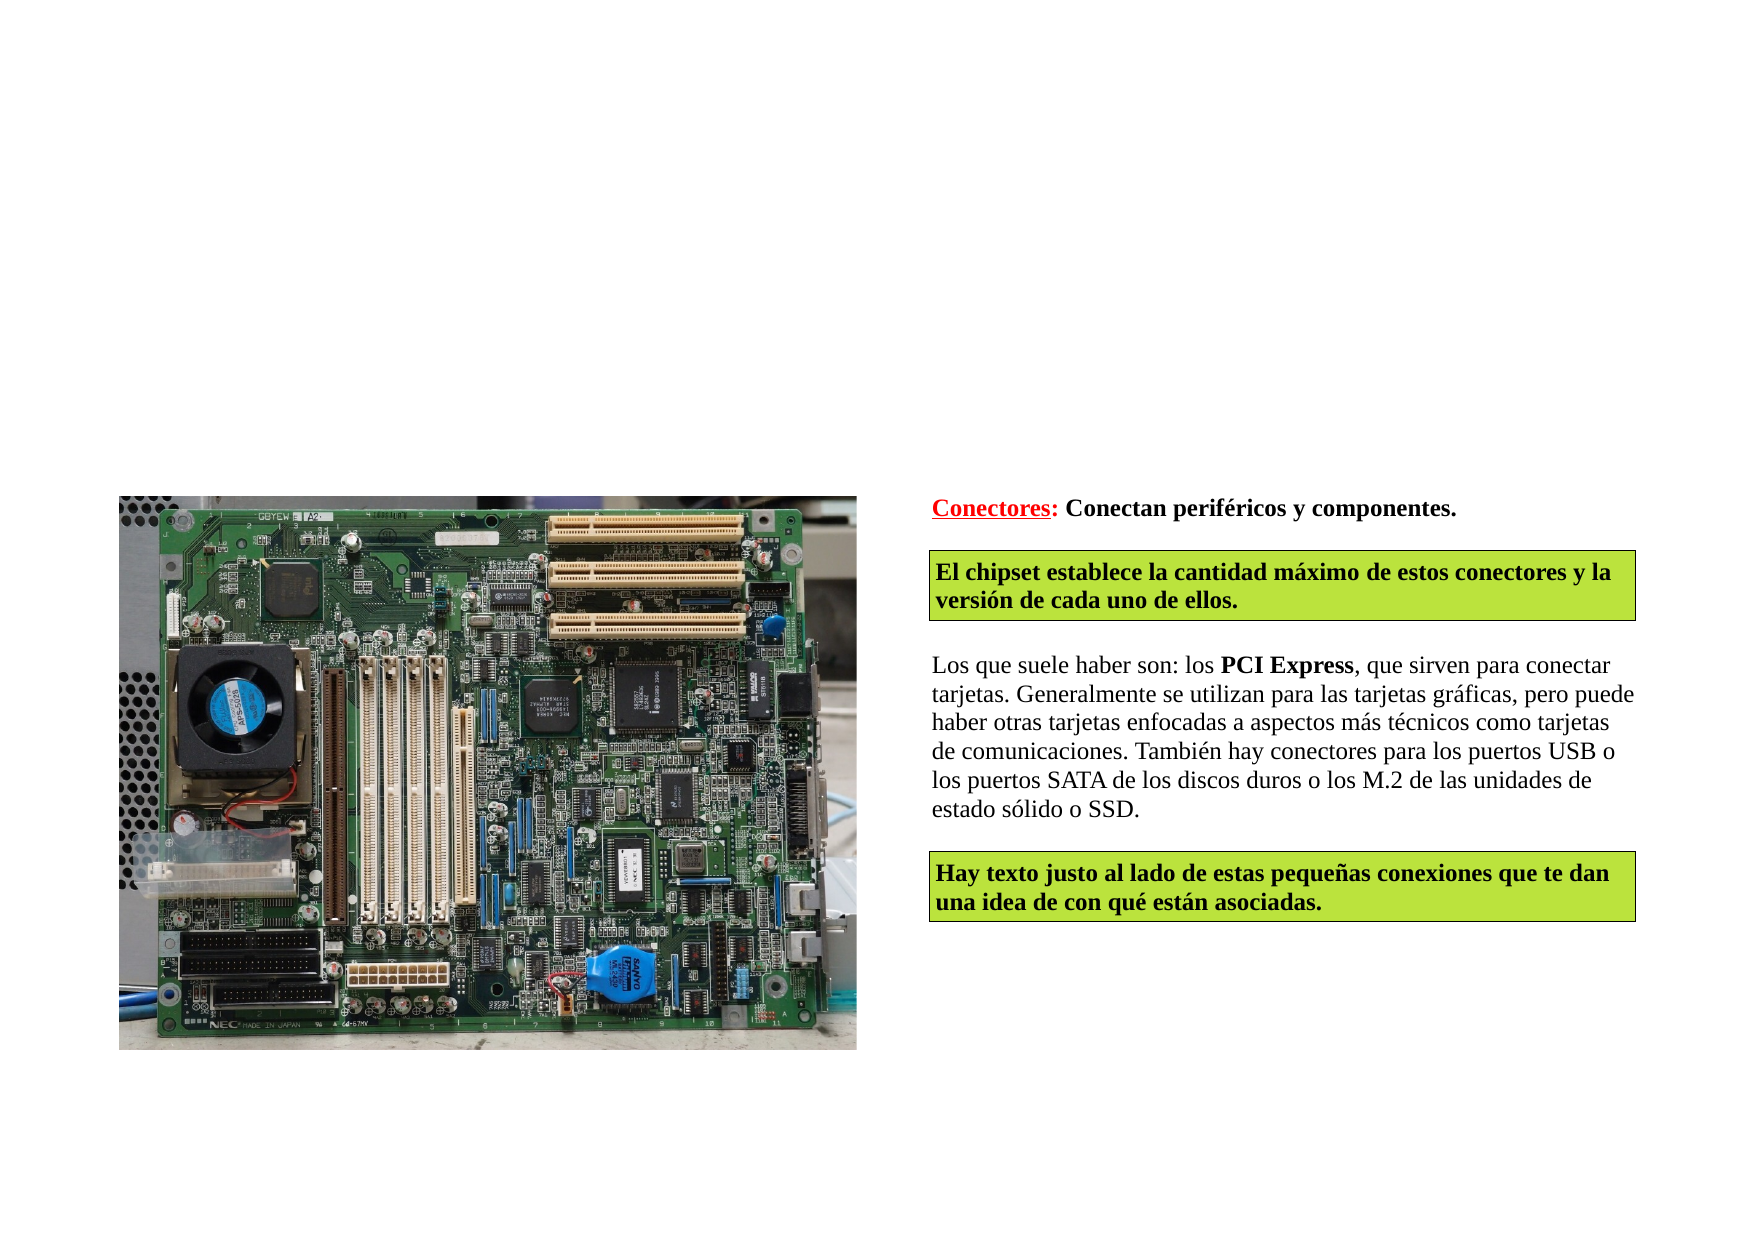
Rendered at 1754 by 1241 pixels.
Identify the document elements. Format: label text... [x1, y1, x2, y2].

table_header Hay texto justo al lado de estas pequeñas conexiones que te dan una idea de con qué están asociadas. [930, 852, 1635, 921]
list Los que suele haber son: los PCI Express, que sirven para conectar tarjetas. Generalmente se utilizan para las tarjetas gráficas, pero puede haber otras tarjetas enfocadas a aspectos más técnicos como tarjetas de comunicaciones. También hay conectores para los puertos USB o los puertos SATA de los discos duros o los M.2 de las unidades de estado sólido o SSD. [857, 650, 1636, 822]
table_header El chipset establece la cantidad máximo de estos conectores y la versión de cada uno de ellos. [930, 551, 1635, 620]
list Conectores: Conectan periféricos y componentes. [156, 493, 1636, 521]
picture [119, 496, 857, 1050]
